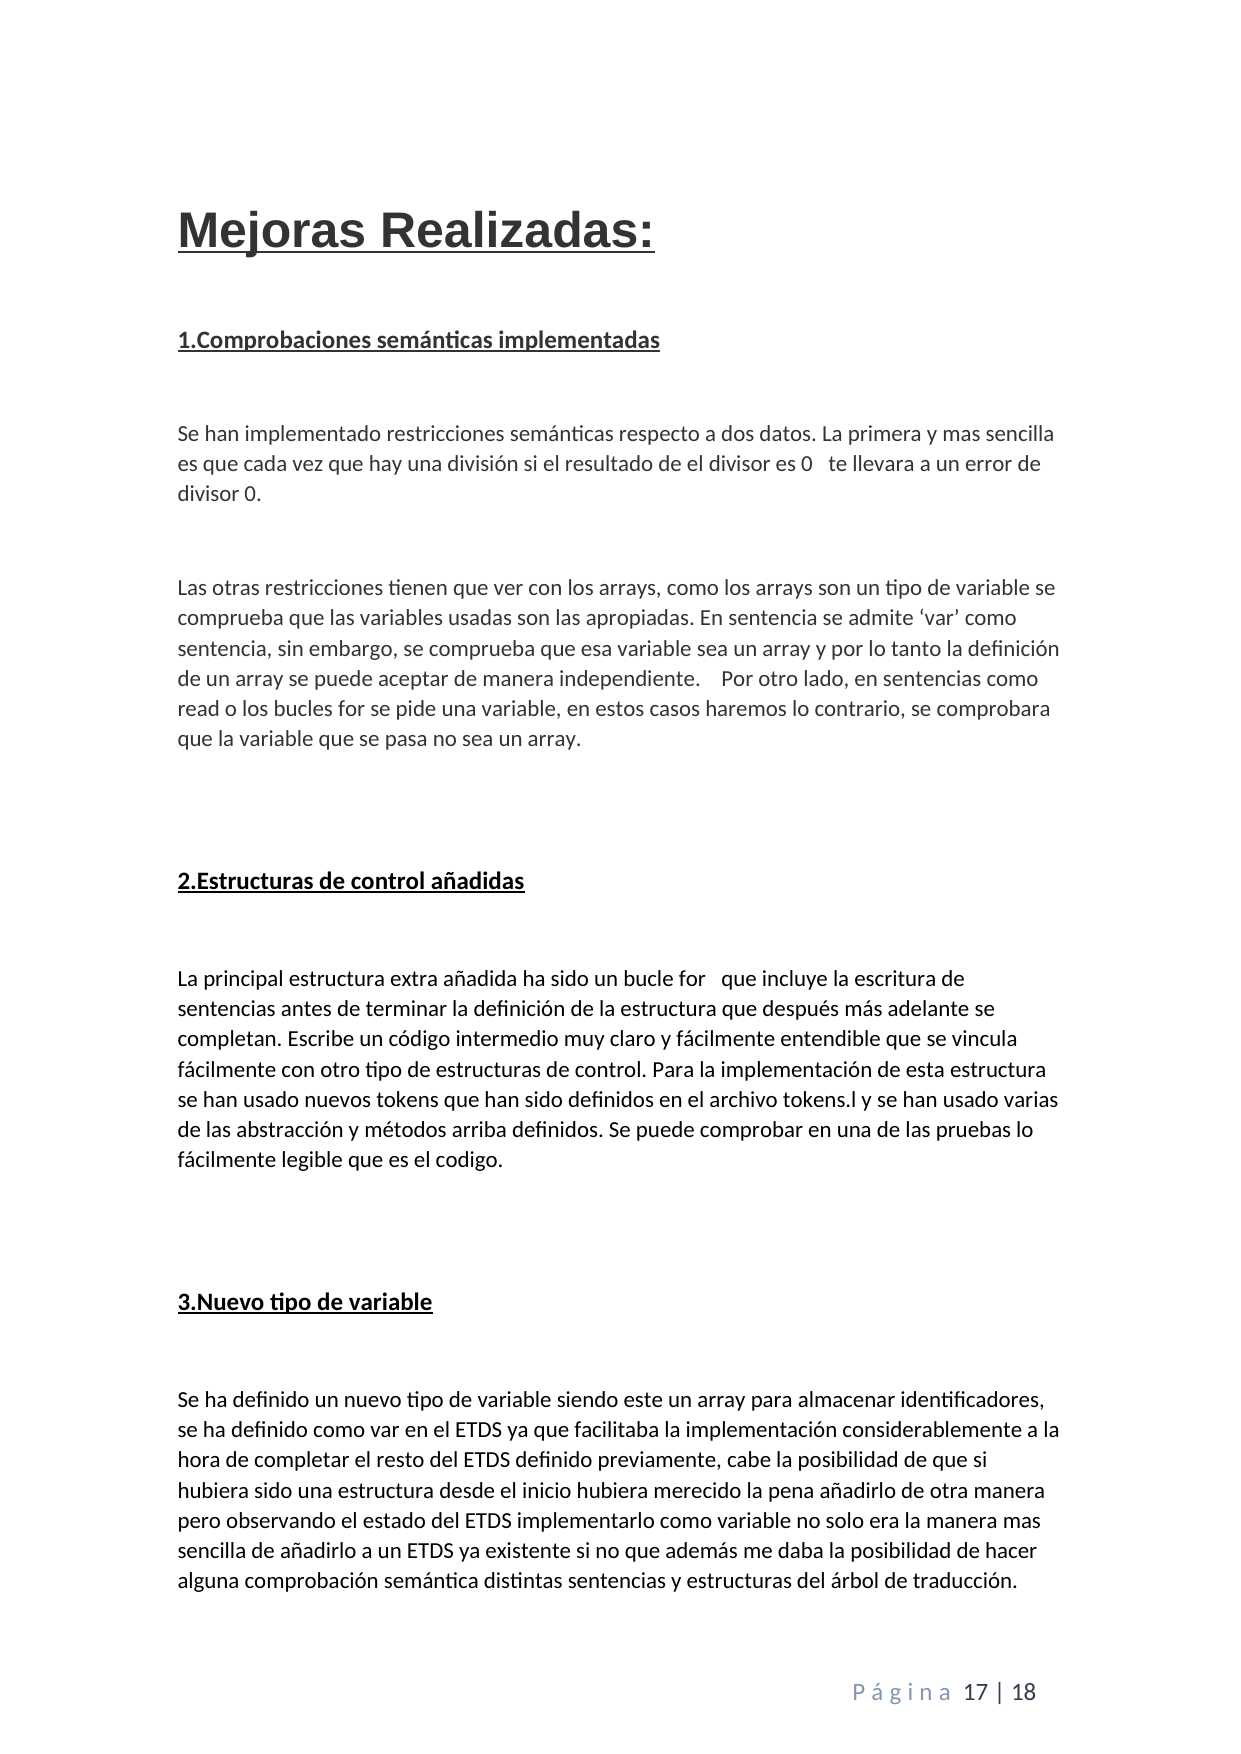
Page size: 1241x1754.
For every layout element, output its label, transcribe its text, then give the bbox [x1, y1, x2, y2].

text La principal estructura extra añadida ha sido un bucle for que incluye la escritura de sentencias antes de terminar la definición de la estructura que después más adelante se completan. Escribe un código intermedio muy claro y fácilmente entendible que se vincula fácilmente con otro tipo de estructuras de control. Para la implementación de esta estructura se han usado nuevos tokens que han sido definidos en el archivo tokens.l y se han usado varias de las abstracción y métodos arriba definidos. Se puede comprobar en una de las pruebas lo fácilmente legible que es el codigo. [177, 964, 1063, 1173]
text 3.Nuevo tipo de variable [177, 1286, 1063, 1317]
text Se han implementado restricciones semánticas respecto a dos datos. La primera y mas sencilla es que cada vez que hay una división si el resultado de el divisor es 0 te llevara a un error de divisor 0. [177, 419, 1063, 508]
text 1.Comprobaciones semánticas implementadas [177, 324, 1063, 355]
text Se ha definido un nuevo tipo de variable siendo este un array para almacenar identificadores, se ha definido como var en el ETDS ya que facilitaba la implementación considerablemente a la hora de completar el resto del ETDS definido previamente, cabe la posibilidad de que si hubiera sido una estructura desde el inicio hubiera merecido la pena añadirlo de otra manera pero observando el estado del ETDS implementarlo como variable no solo era la manera mas sencilla de añadirlo a un ETDS ya existente si no que además me daba la posibilidad de hacer alguna comprobación semántica distintas sentencias y estructuras del árbol de traducción. [177, 1385, 1063, 1594]
text 2.Estructuras de control añadidas [177, 865, 1063, 896]
text Mejoras Realizadas: [177, 201, 1063, 258]
text Las otras restricciones tienen que ver con los arrays, como los arrays son un tipo de variable se comprueba que las variables usadas son las apropiadas. En sentencia se admite ‘var’ como sentencia, sin embargo, se comprueba que esa variable sea un array y por lo tanto la definición de un array se puede aceptar de manera independiente. Por otro lado, en sentencias como read o los bucles for se pide una variable, en estos casos haremos lo contrario, se comprobara que la variable que se pasa no sea un array. [177, 573, 1063, 752]
